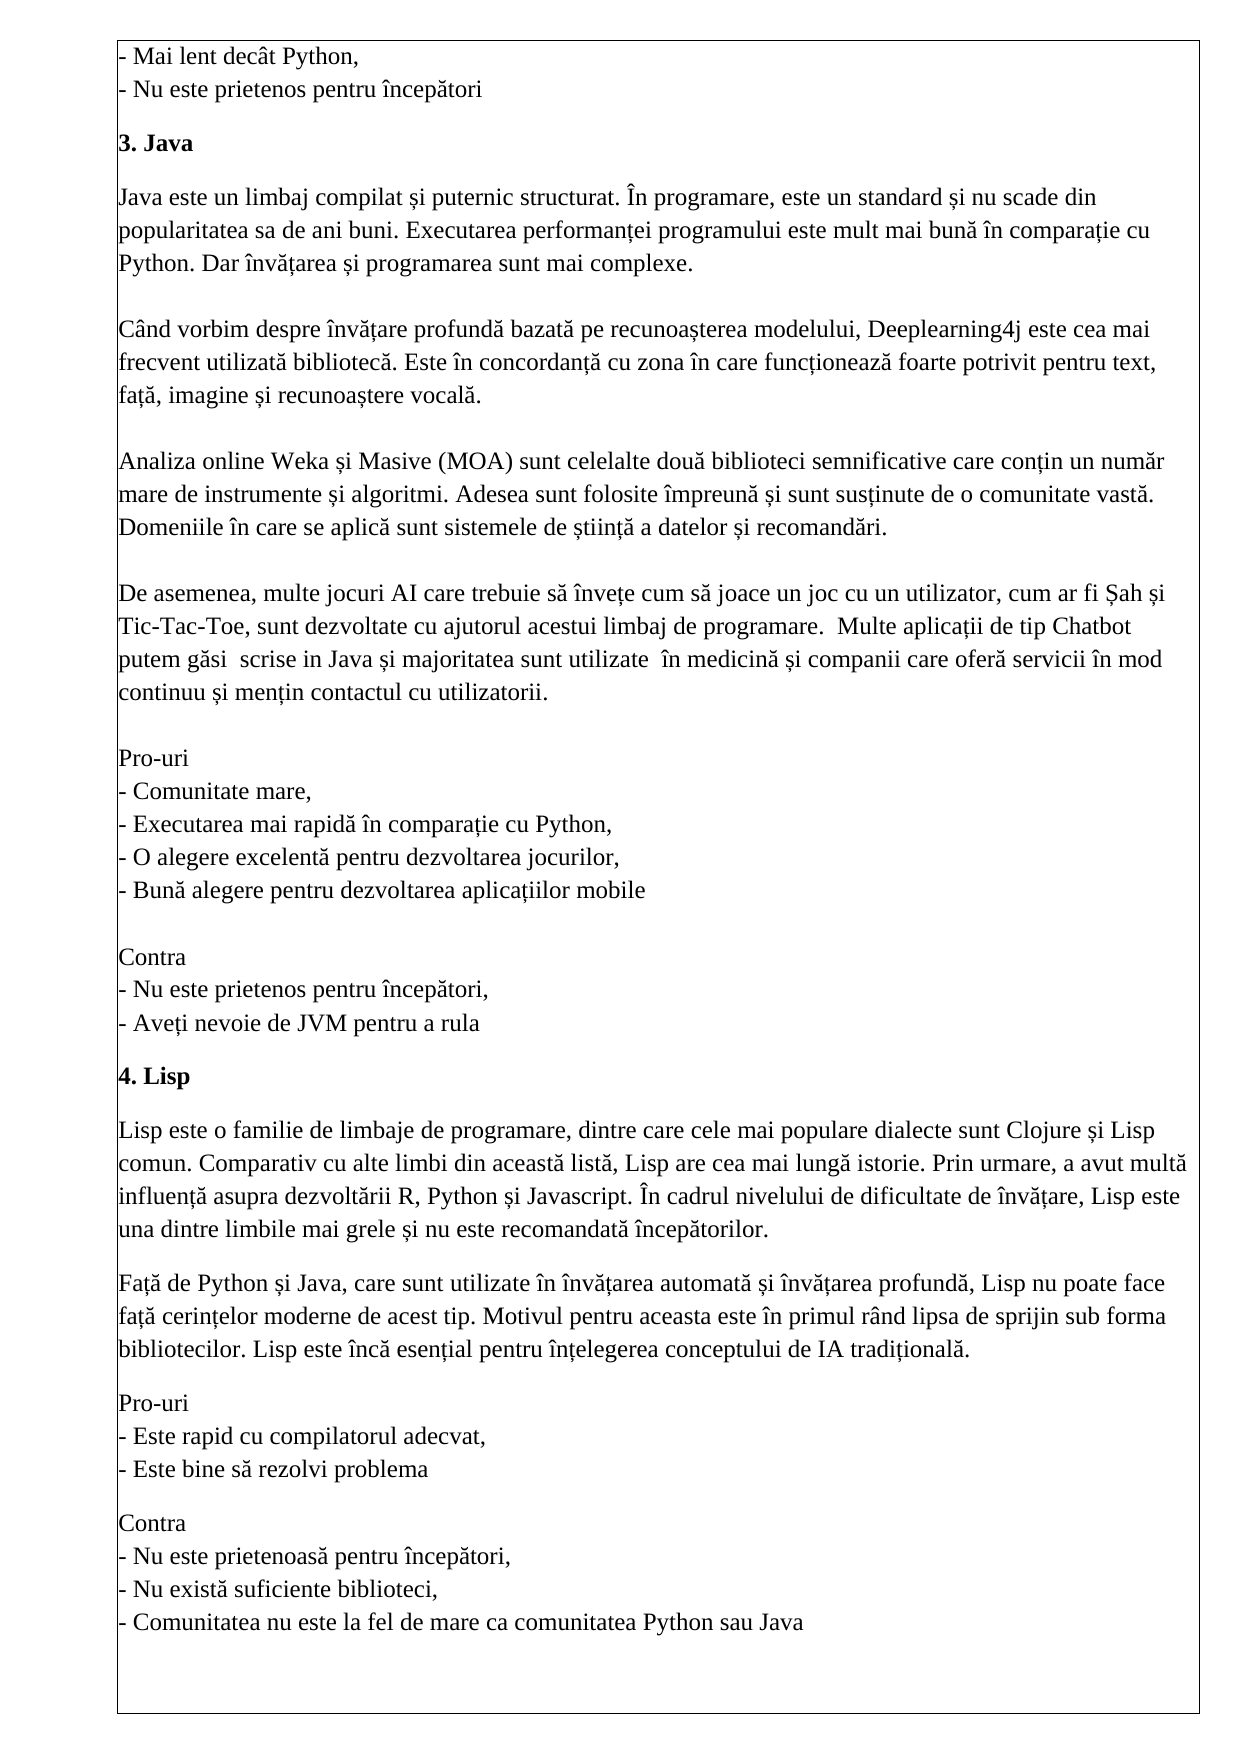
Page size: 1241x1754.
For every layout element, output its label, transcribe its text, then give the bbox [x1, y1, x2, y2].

text Lisp este o familie de limbaje de programare, dintre care cele mai populare dialecte sunt Clojure și Lisp comun. Comparativ cu alte limbi din această listă, Lisp are cea mai lungă istorie. Prin urmare, a avut multă influență asupra dezvoltării R, Python și Javascript. În cadrul nivelului de dificultate de învățare, Lisp este una dintre limbile mai grele și nu este recomandată începătorilor. [118, 1115, 1199, 1243]
text 3. Java [118, 128, 1199, 157]
text - Mai lent decât Python, - Nu este prietenos pentru începători [118, 41, 1199, 103]
text Java este un limbaj compilat și puternic structurat. În programare, este un standard și nu scade din popularitatea sa de ani buni. Executarea performanței programului este mult mai bună în comparație cu Python. Dar învățarea și programarea sunt mai complexe. Când vorbim despre învățare profundă bazată pe recunoașterea modelului, Deeplearning4j este cea mai frecvent utilizată bibliotecă. Este în concordanță cu zona în care funcționează foarte potrivit pentru text, față, imagine și recunoaștere vocală. Analiza online Weka și Masive (MOA) sunt celelalte două biblioteci semnificative care conțin un număr mare de instrumente și algoritmi. Adesea sunt folosite împreună și sunt susținute de o comunitate vastă. Domeniile în care se aplică sunt sistemele de știință a datelor și recomandări. De asemenea, multe jocuri AI care trebuie să învețe cum să joace un joc cu un utilizator, cum ar fi Șah și Tic-Tac-Toe, sunt dezvoltate cu ajutorul acestui limbaj de programare. Multe aplicații de tip Chatbot putem găsi scrise in Java și majoritatea sunt utilizate în medicină și companii care oferă servicii în mod continuu și mențin contactul cu utilizatorii. Pro-uri - Comunitate mare, - Executarea mai rapidă în comparație cu Python, - O alegere excelentă pentru dezvoltarea jocurilor, - Bună alegere pentru dezvoltarea aplicațiilor mobile Contra - Nu este prietenos pentru începători, - Aveți nevoie de JVM pentru a rula [118, 182, 1199, 1036]
text Față de Python și Java, care sunt utilizate în învățarea automată și învățarea profundă, Lisp nu poate face față cerințelor moderne de acest tip. Motivul pentru aceasta este în primul rând lipsa de sprijin sub forma bibliotecilor. Lisp este încă esențial pentru înțelegerea conceptului de IA tradițională. [118, 1268, 1199, 1363]
text Pro-uri - Este rapid cu compilatorul adecvat, - Este bine să rezolvi problema [118, 1388, 1199, 1483]
text Contra - Nu este prietenoasă pentru începători, - Nu există suficiente biblioteci, - Comunitatea nu este la fel de mare ca comunitatea Python sau Java [118, 1508, 1199, 1636]
text 4. Lisp [118, 1061, 1199, 1090]
